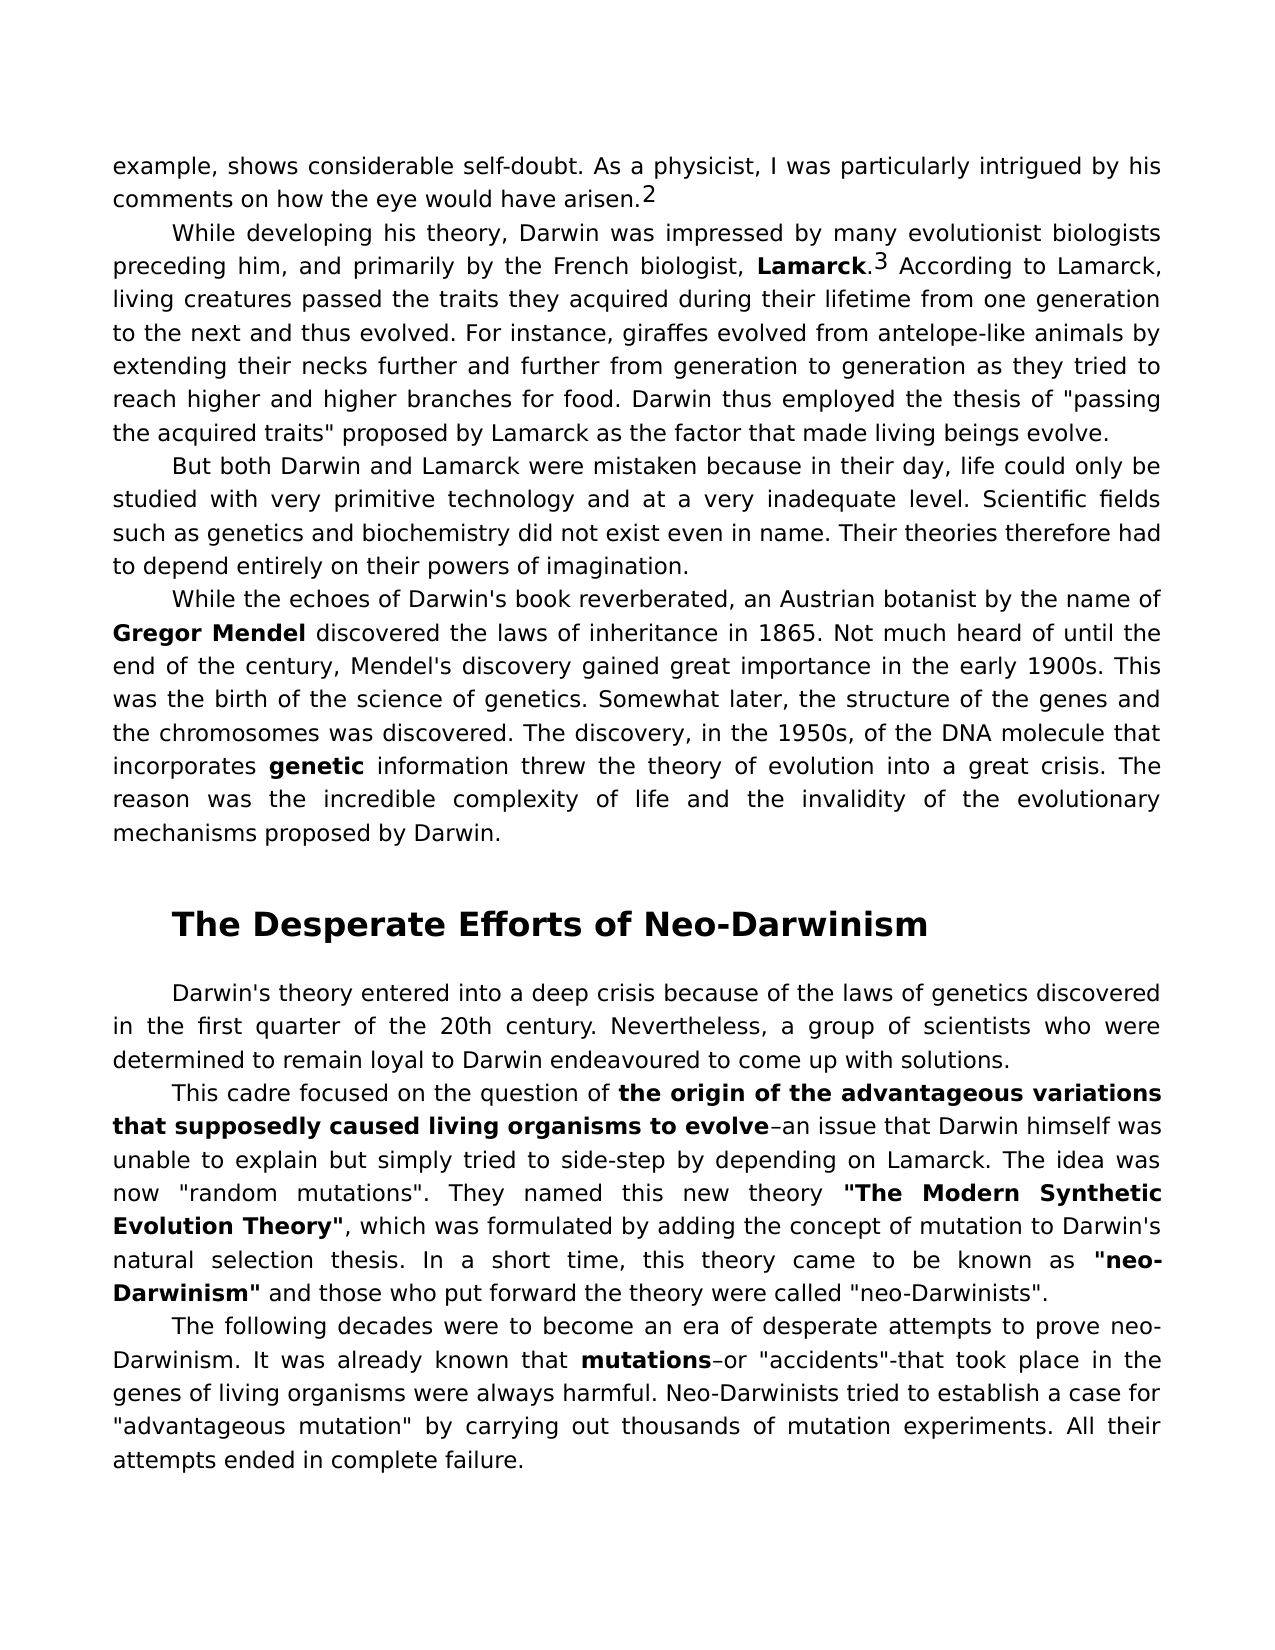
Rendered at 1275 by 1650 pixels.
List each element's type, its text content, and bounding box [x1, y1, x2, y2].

text While the echoes of Darwin's book reverberated, an Austrian botanist by the name of Gregor Mendel discovered the laws of inheritance in 1865. Not much heard of until the end of the century, Mendel's discovery gained great importance in the early 1900s. This was the birth of the science of genetics. Somewhat later, the structure of the genes and the chromosomes was discovered. The discovery, in the 1950s, of the DNA molecule that incorporates genetic information threw the theory of evolution into a great crisis. The reason was the incredible complexity of life and the invalidity of the evolutionary mechanisms proposed by Darwin. [112, 581, 1162, 848]
text But both Darwin and Lamarck were mistaken because in their day, life could only be studied with very primitive technology and at a very inadequate level. Scientific fields such as genetics and biochemistry did not exist even in name. Their theories therefore had to depend entirely on their powers of imagination. [112, 448, 1162, 581]
text The Desperate Efforts of Neo-Darwinism [112, 914, 1162, 941]
text The following decades were to become an era of desperate attempts to prove neo-Darwinism. It was already known that mutations–or "accidents"-that took place in the genes of living organisms were always harmful. Neo-Darwinists tried to establish a case for "advantageous mutation" by carrying out thousands of mutation experiments. All their attempts ended in complete failure. [112, 1308, 1162, 1475]
text Darwin's theory entered into a deep crisis because of the laws of genetics discovered in the first quarter of the 20th century. Nevertheless, a group of scientists who were determined to remain loyal to Darwin endeavoured to come up with solutions. [112, 975, 1162, 1075]
text example, shows considerable self-doubt. As a physicist, I was particularly intrigued by his comments on how the eye would have arisen.2 [112, 148, 1162, 214]
text While developing his theory, Darwin was impressed by many evolutionist biologists preceding him, and primarily by the French biologist, Lamarck.3 According to Lamarck, living creatures passed the traits they acquired during their lifetime from one generation to the next and thus evolved. For instance, giraffes evolved from antelope-like animals by extending their necks further and further from generation to generation as they tried to reach higher and higher branches for food. Darwin thus employed the thesis of "passing the acquired traits" proposed by Lamarck as the factor that made living beings evolve. [112, 214, 1162, 448]
text This cadre focused on the question of the origin of the advantageous variations that supposedly caused living organisms to evolve–an issue that Darwin himself was unable to explain but simply tried to side-step by depending on Lamarck. The idea was now "random mutations". They named this new theory "The Modern Synthetic Evolution Theory", which was formulated by adding the concept of mutation to Darwin's natural selection thesis. In a short time, this theory came to be known as "neo-Darwinism" and those who put forward the theory were called "neo-Darwinists". [112, 1075, 1162, 1308]
